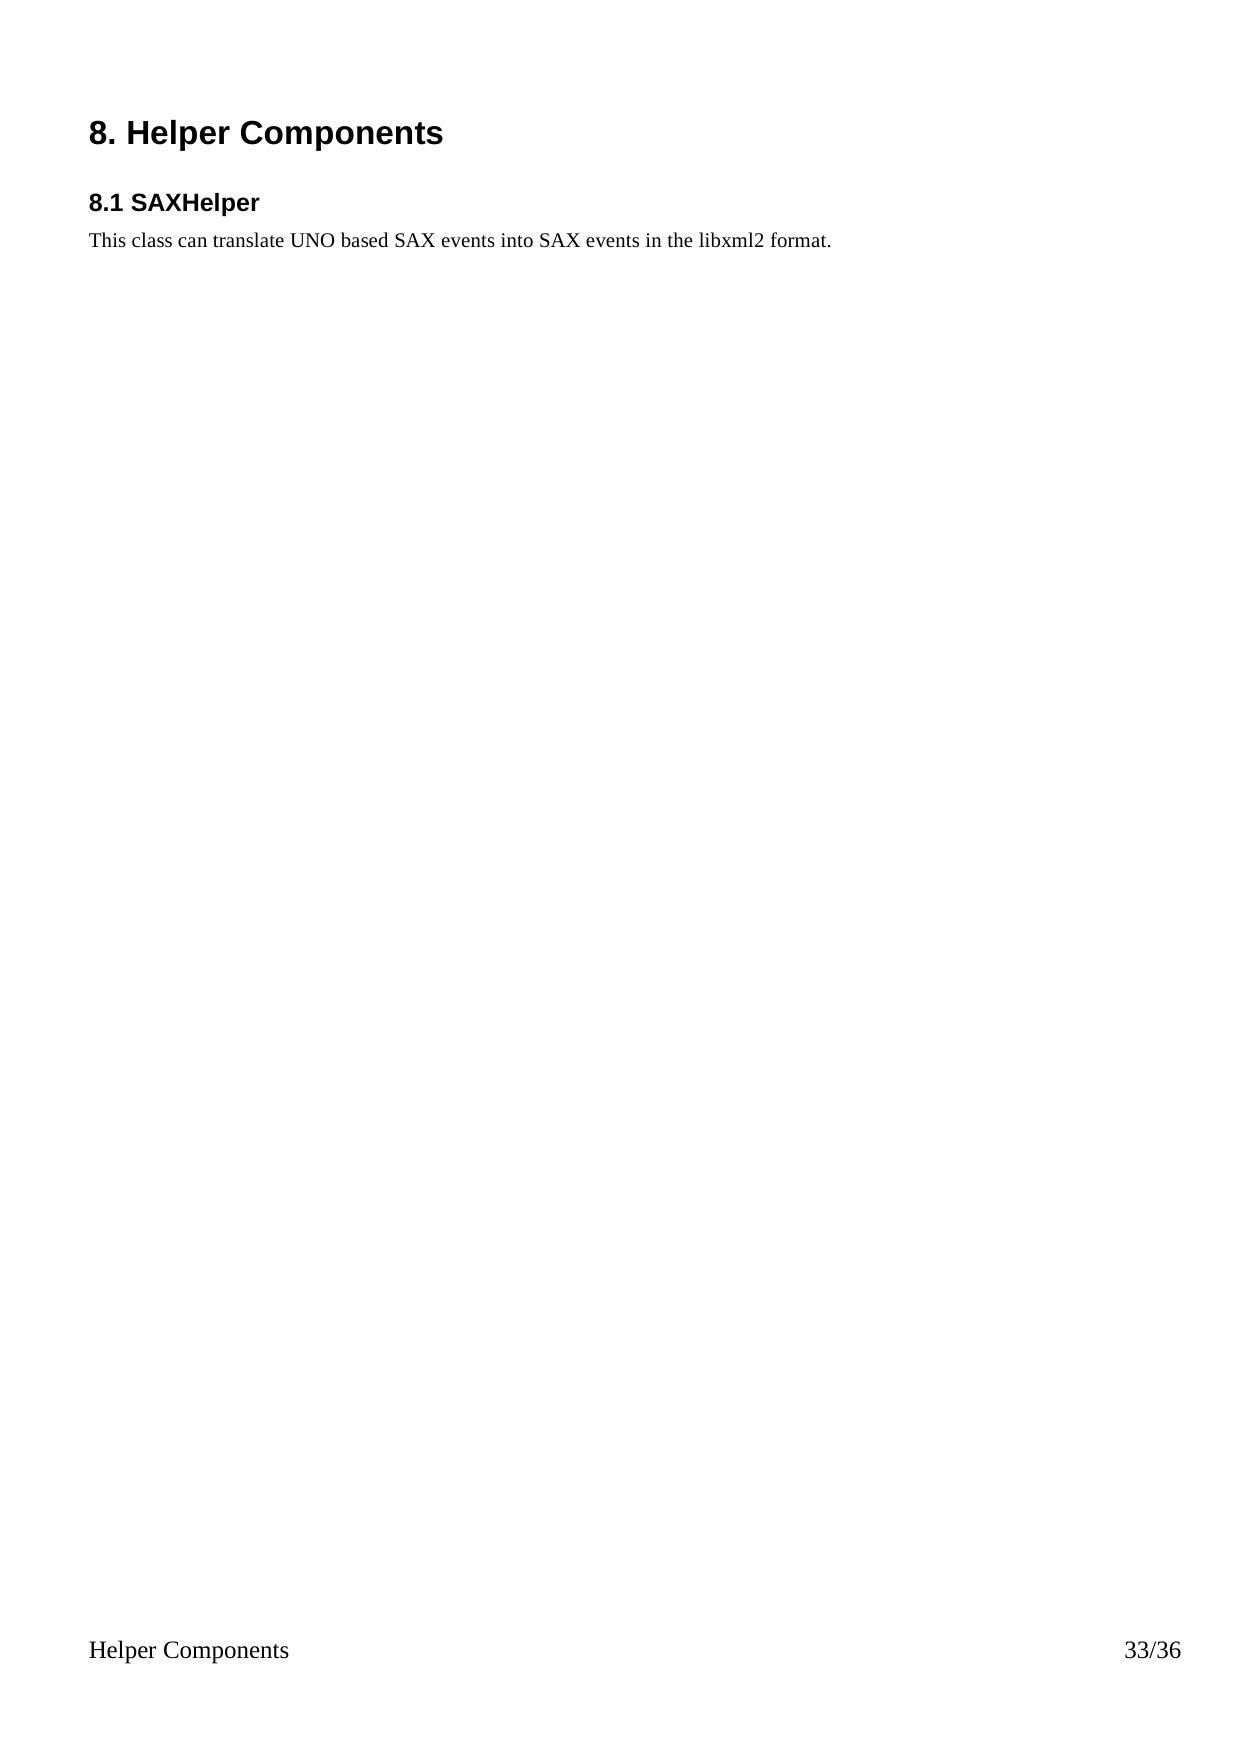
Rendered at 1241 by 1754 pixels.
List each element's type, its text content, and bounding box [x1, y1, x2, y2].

subtitle Helper Components [88, 113, 1181, 151]
subtitle SAXHelper [88, 188, 1181, 217]
text This class can translate UNO based SAX events into SAX events in the libxml2 format. [88, 229, 1181, 252]
